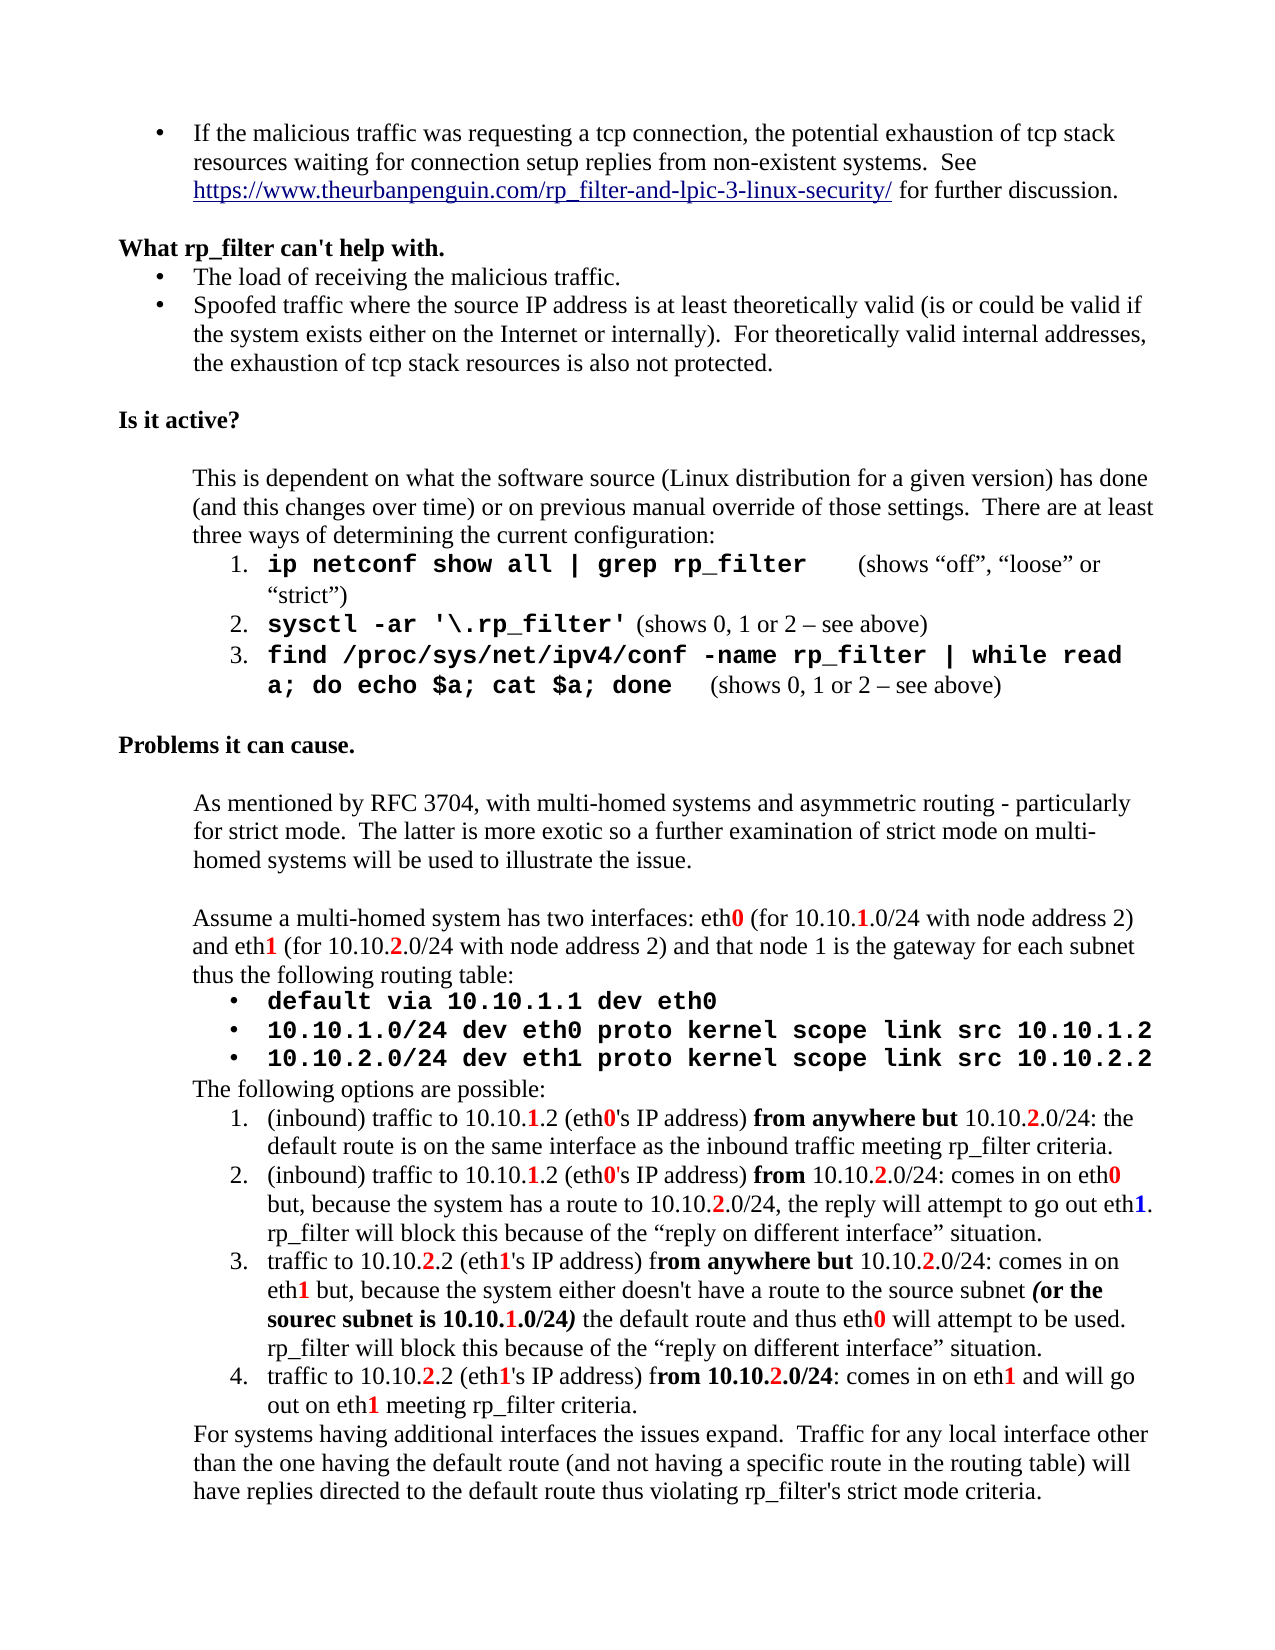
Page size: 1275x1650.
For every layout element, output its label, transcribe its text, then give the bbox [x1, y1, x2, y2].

text As mentioned by RFC 3704, with multi-homed systems and asymmetric routing - particularly for strict mode. The latter is more exotic so a further examination of strict mode on multi-homed systems will be used to illustrate the issue. [193, 788, 1157, 874]
text The following options are possible: [192, 1074, 1157, 1103]
list traffic to 10.10.2.2 (eth1's IP address) from anywhere but 10.10.2.0/24: comes in on eth1 but, because the system either doesn't have a route to the source subnet (or the sourec subnet is 10.10.1.0/24) the default route and thus eth0 will attempt to be used. rp_filter will block this because of the “reply on different interface” situation. [229, 1246, 1157, 1361]
list ip netconf show all | grep rp_filter (shows “off”, “loose” or “strict”) [229, 549, 1157, 609]
list 10.10.2.0/24 dev eth1 proto kernel scope link src 10.10.2.2 [229, 1046, 1157, 1074]
list If the malicious traffic was requesting a tcp connection, the potential exhaustion of tcp stack resources waiting for connection setup replies from non-existent systems. See https://www.theurbanpenguin.com/rp_filter-and-lpic-3-linux-security/ for further discussion. [156, 118, 1157, 204]
list traffic to 10.10.2.2 (eth1's IP address) from 10.10.2.0/24: comes in on eth1 and will go out on eth1 meeting rp_filter criteria. [229, 1361, 1157, 1419]
list default via 10.10.1.1 dev eth0 [229, 989, 1157, 1017]
list 10.10.1.0/24 dev eth0 proto kernel scope link src 10.10.1.2 [229, 1017, 1157, 1046]
text Problems it can cause. [118, 730, 1157, 759]
list The load of receiving the malicious traffic. [156, 262, 1157, 291]
text Is it active? [118, 406, 1157, 434]
text What rp_filter can't help with. [118, 233, 1157, 262]
text For systems having additional interfaces the issues expand. Traffic for any local interface other than the one having the default route (and not having a specific route in the routing table) will have replies directed to the default route thus violating rp_filter's strict mode criteria. [193, 1419, 1157, 1505]
text This is dependent on what the software source (Linux distribution for a given version) has done (and this changes over time) or on previous manual override of those settings. There are at least three ways of determining the current configuration: [192, 463, 1157, 549]
list (inbound) traffic to 10.10.1.2 (eth0's IP address) from 10.10.2.0/24: comes in on eth0 but, because the system has a route to 10.10.2.0/24, the reply will attempt to go out eth1. rp_filter will block this because of the “reply on different interface” situation. [229, 1160, 1157, 1246]
list sysctl -ar '\.rp_filter' (shows 0, 1 or 2 – see above) [229, 609, 1157, 640]
text Assume a multi-homed system has two interfaces: eth0 (for 10.10.1.0/24 with node address 2) and eth1 (for 10.10.2.0/24 with node address 2) and that node 1 is the gateway for each subnet thus the following routing table: [192, 903, 1157, 989]
list (inbound) traffic to 10.10.1.2 (eth0's IP address) from anywhere but 10.10.2.0/24: the default route is on the same interface as the inbound traffic meeting rp_filter criteria. [229, 1103, 1157, 1160]
list Spoofed traffic where the source IP address is at least theoretically valid (is or could be valid if the system exists either on the Internet or internally). For theoretically valid internal addresses, the exhaustion of tcp stack resources is also not protected. [156, 291, 1157, 377]
list find /proc/sys/net/ipv4/conf -name rp_filter | while read a; do echo $a; cat $a; done (shows 0, 1 or 2 – see above) [229, 640, 1157, 701]
